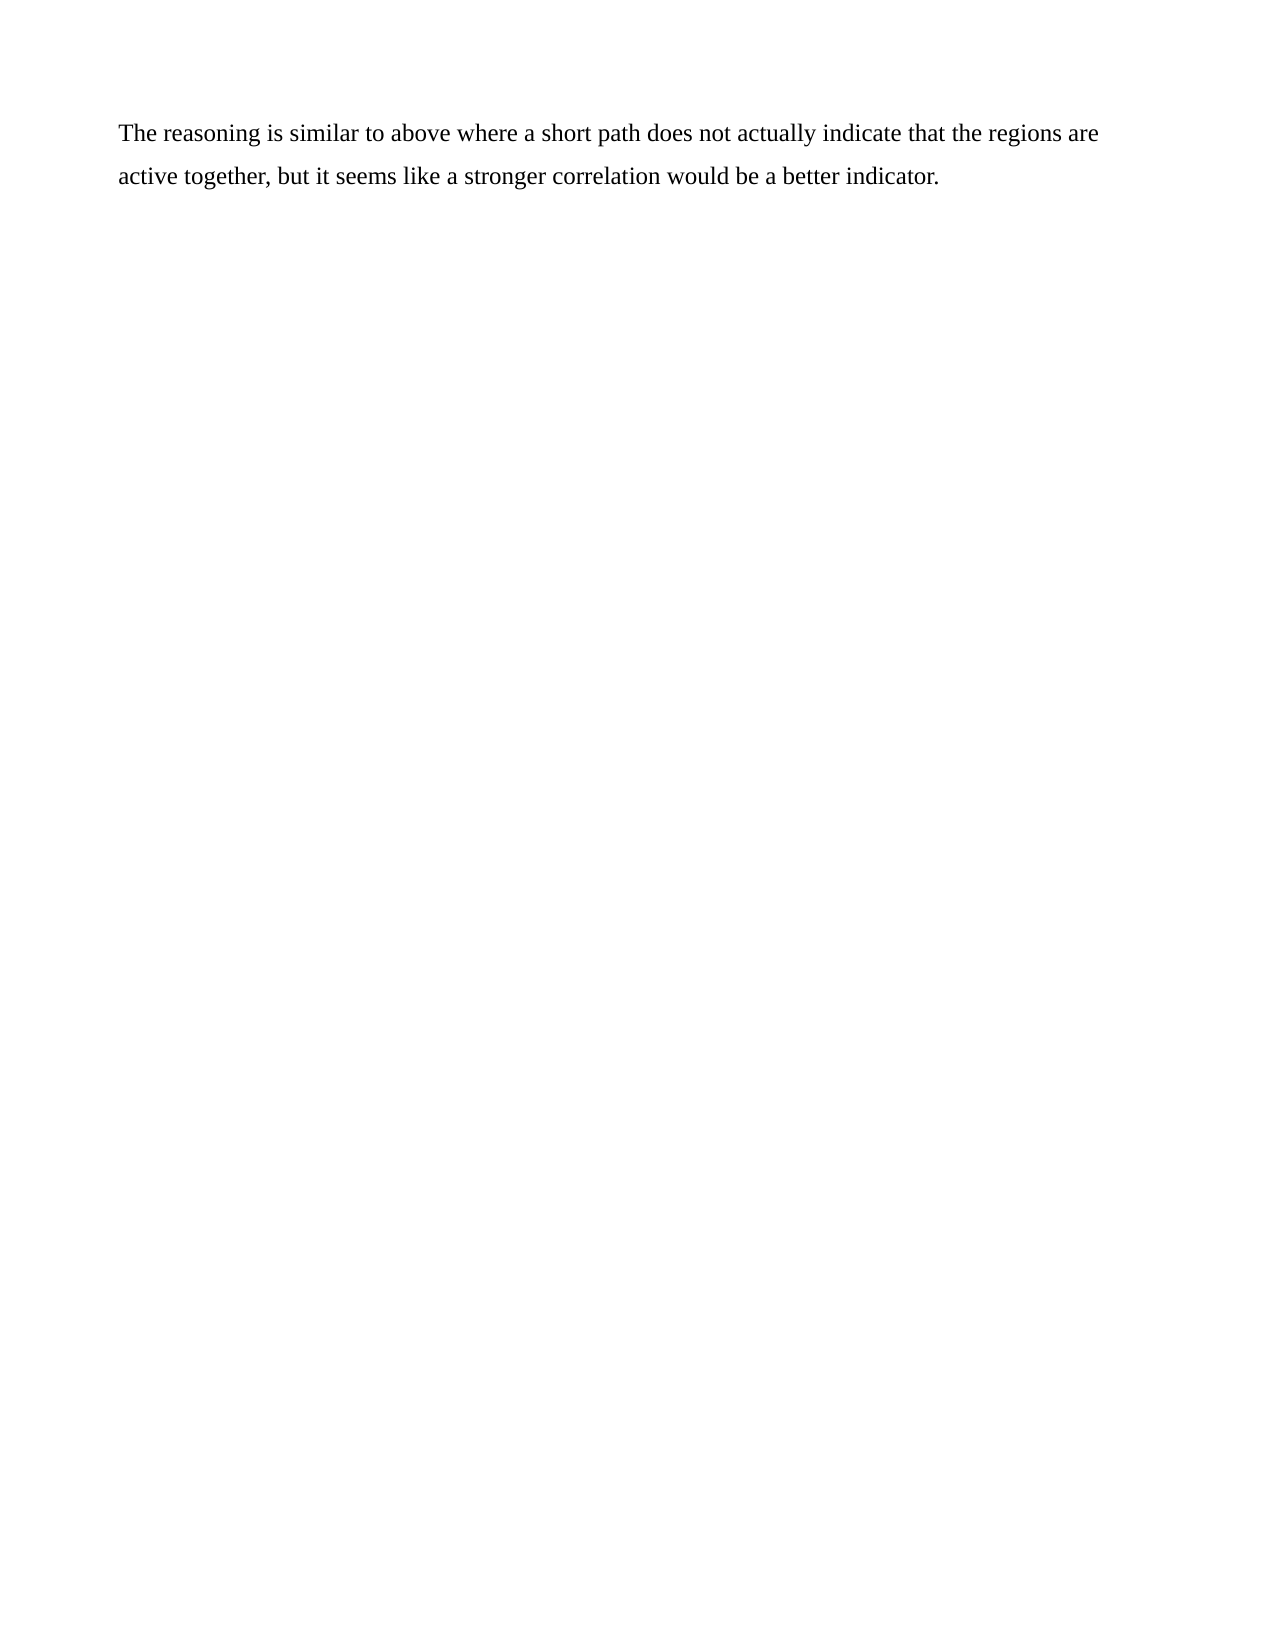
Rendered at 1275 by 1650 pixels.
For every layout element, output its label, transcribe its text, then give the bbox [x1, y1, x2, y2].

text The reasoning is similar to above where a short path does not actually indicate that the regions are active together, but it seems like a stronger correlation would be a better indicator. [118, 118, 1157, 190]
